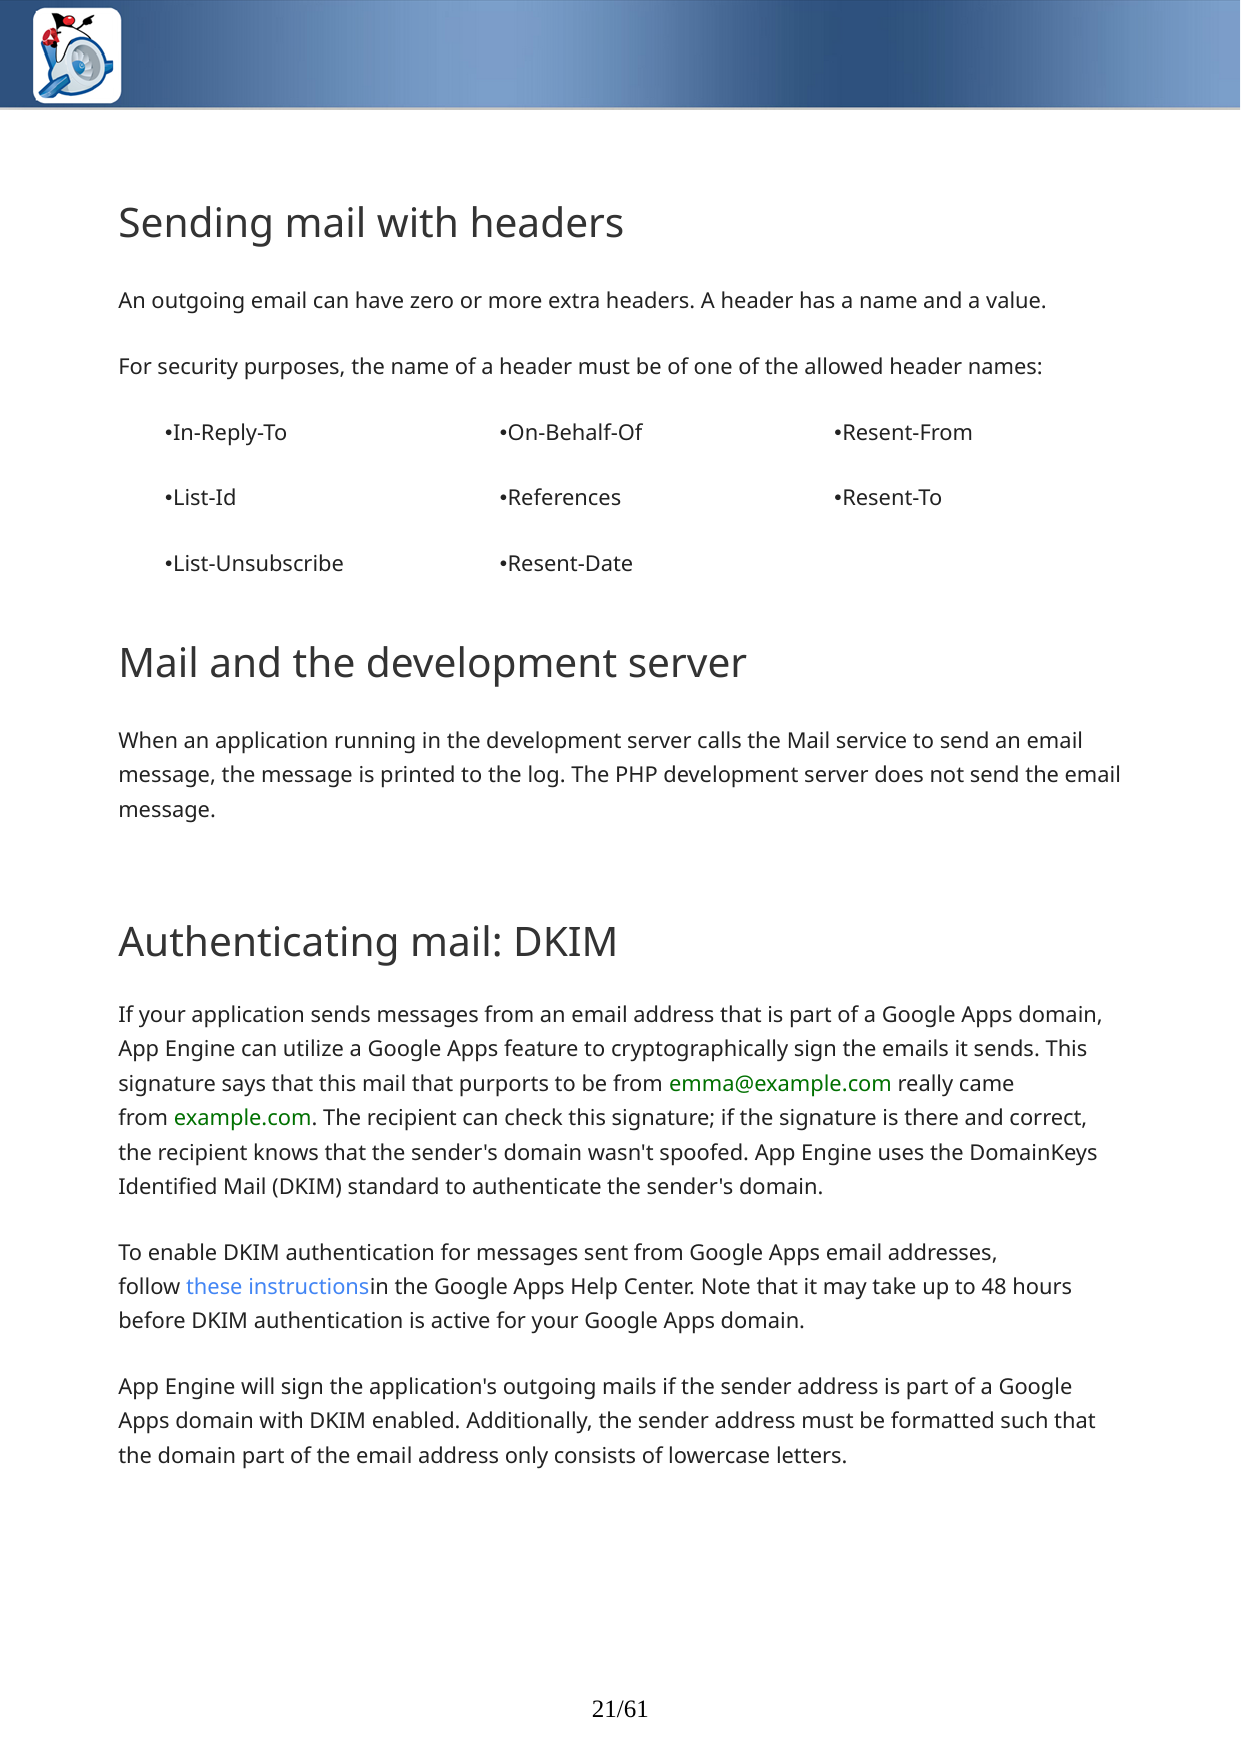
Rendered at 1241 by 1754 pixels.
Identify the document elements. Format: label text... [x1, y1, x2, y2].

subtitle Mail and the development server [118, 634, 1122, 689]
text If your application sends messages from an email address that is part of a Google Apps domain, App Engine can utilize a Google Apps feature to cryptographically sign the emails it sends. This signature says that this mail that purports to be from emma@example.com really came from example.com. The recipient can check this signature; if the signature is there and correct, the recipient knows that the sender's domain wasn't spoofed. App Engine uses the DomainKeys Identified Mail (DKIM) standard to authenticate the sender's domain. [118, 994, 1122, 1201]
subtitle Sending mail with headers [118, 194, 1122, 249]
list Resent-From [787, 412, 1106, 446]
text An outgoing email can have zero or more extra headers. A header has a name and a value. [118, 281, 1122, 315]
text App Engine will sign the application's outgoing mails if the sender address is part of a Google Apps domain with DKIM enabled. Additionally, the sender address must be formatted such that the domain part of the email address only consists of lowercase letters. [118, 1366, 1122, 1469]
text To enable DKIM authentication for messages sent from Google Apps email addresses, follow these instructionsin the Google Apps Help Center. Note that it may take up to 48 hours before DKIM authentication is active for your Google Apps domain. [118, 1232, 1122, 1335]
list Resent-To [787, 478, 1106, 512]
text When an application running in the development server calls the Mail service to send an email message, the message is printed to the log. The PHP development server does not send the email message. [118, 720, 1122, 823]
text Authenticating mail: DKIM [118, 839, 1122, 969]
text For security purposes, the name of a header must be of one of the allowed header names: [118, 346, 1122, 381]
list List-Id [118, 478, 437, 512]
list Resent-Date [453, 543, 772, 578]
list References [453, 478, 772, 512]
list In-Reply-To [118, 412, 437, 446]
list On-Behalf-Of [453, 412, 772, 446]
picture [0, 0, 1241, 110]
list List-Unsubscribe [118, 543, 437, 578]
